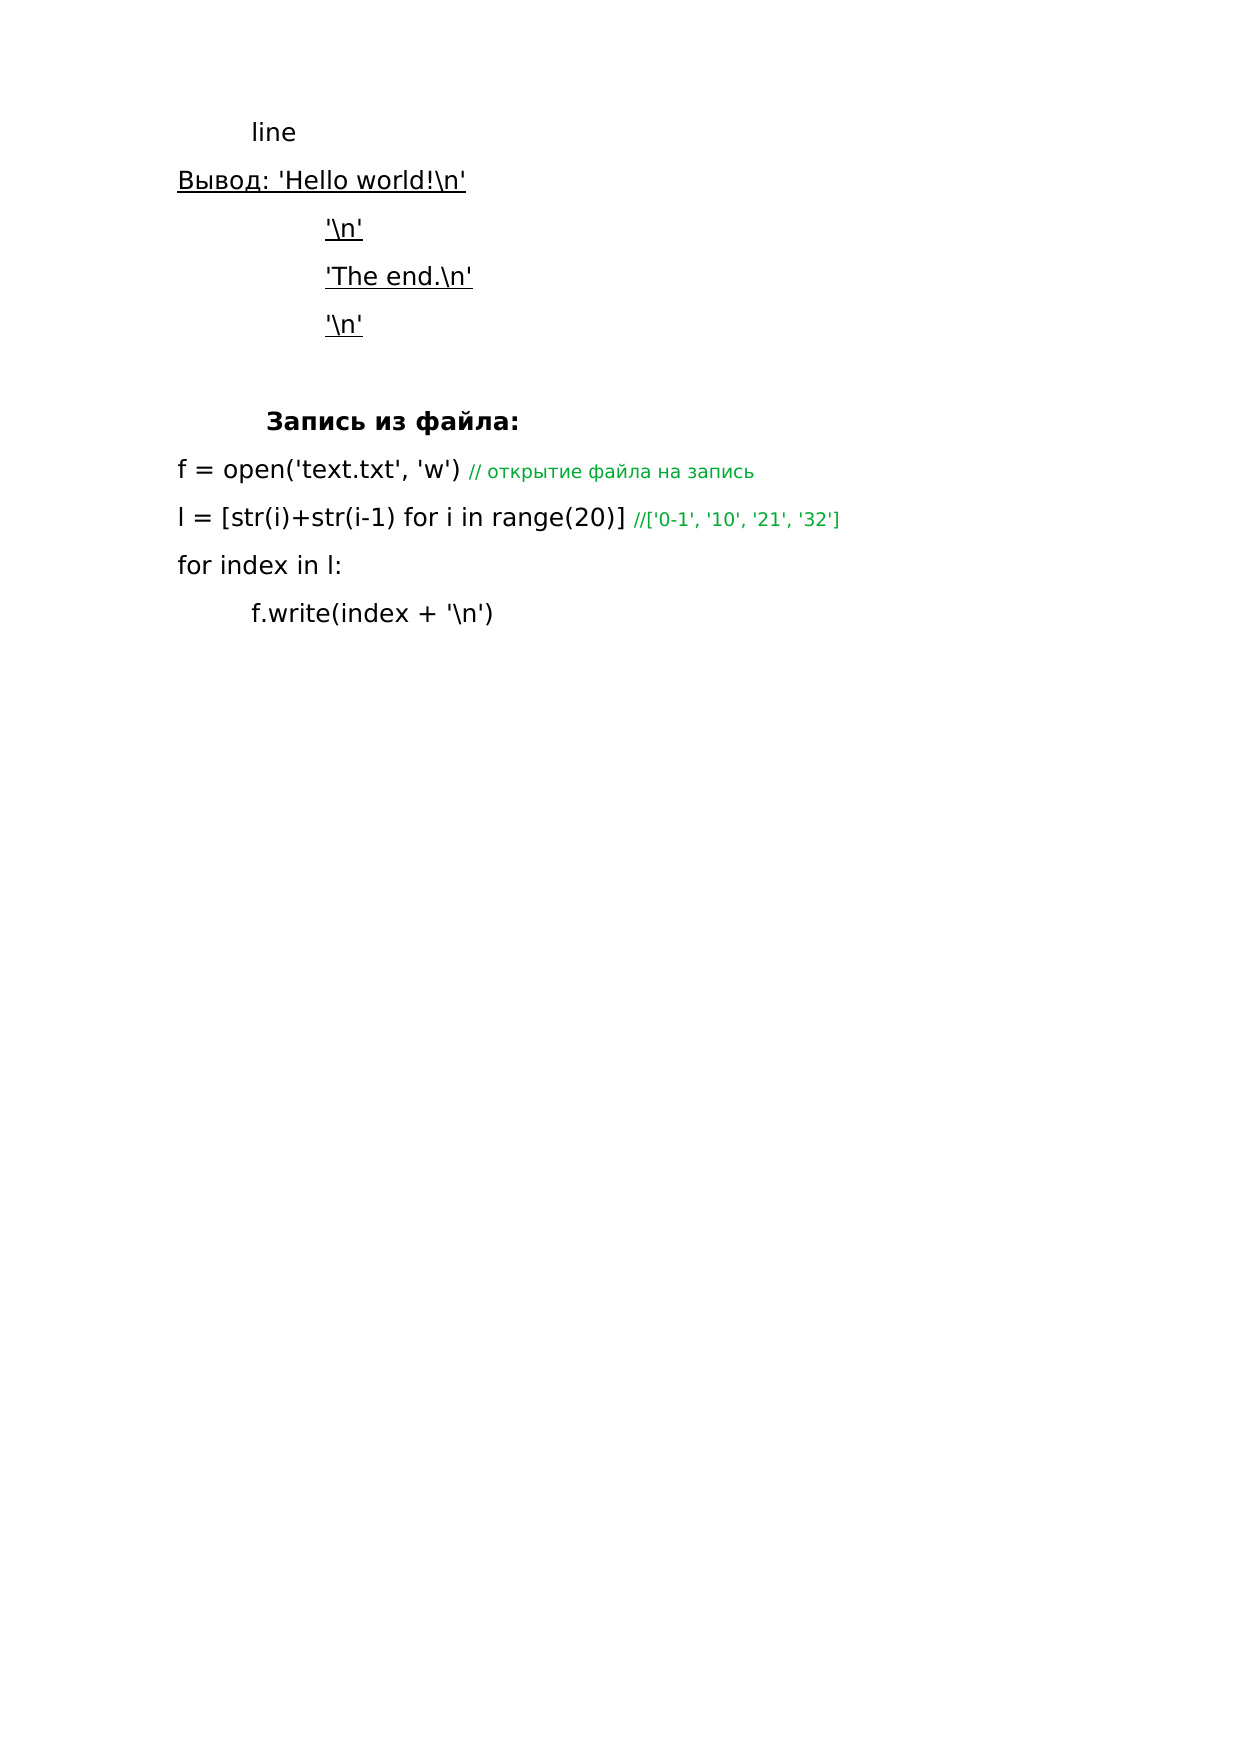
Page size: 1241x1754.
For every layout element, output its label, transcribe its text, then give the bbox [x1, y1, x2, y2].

text f = open('text.txt', 'w') // открытие файла на запись [177, 455, 1152, 484]
text Вывод: 'Hello world!\n' [177, 166, 1152, 195]
text line [177, 118, 1152, 147]
text '\n' [177, 214, 1152, 243]
text for index in l: [177, 551, 1152, 580]
text '\n' [177, 311, 1152, 340]
text Запись из файла: [177, 407, 1152, 436]
text f.write(index + '\n') [177, 599, 1152, 628]
text 'The end.\n' [177, 262, 1152, 292]
text l = [str(i)+str(i-1) for i in range(20)] //['0-1', '10', '21', '32'] [177, 503, 1152, 532]
